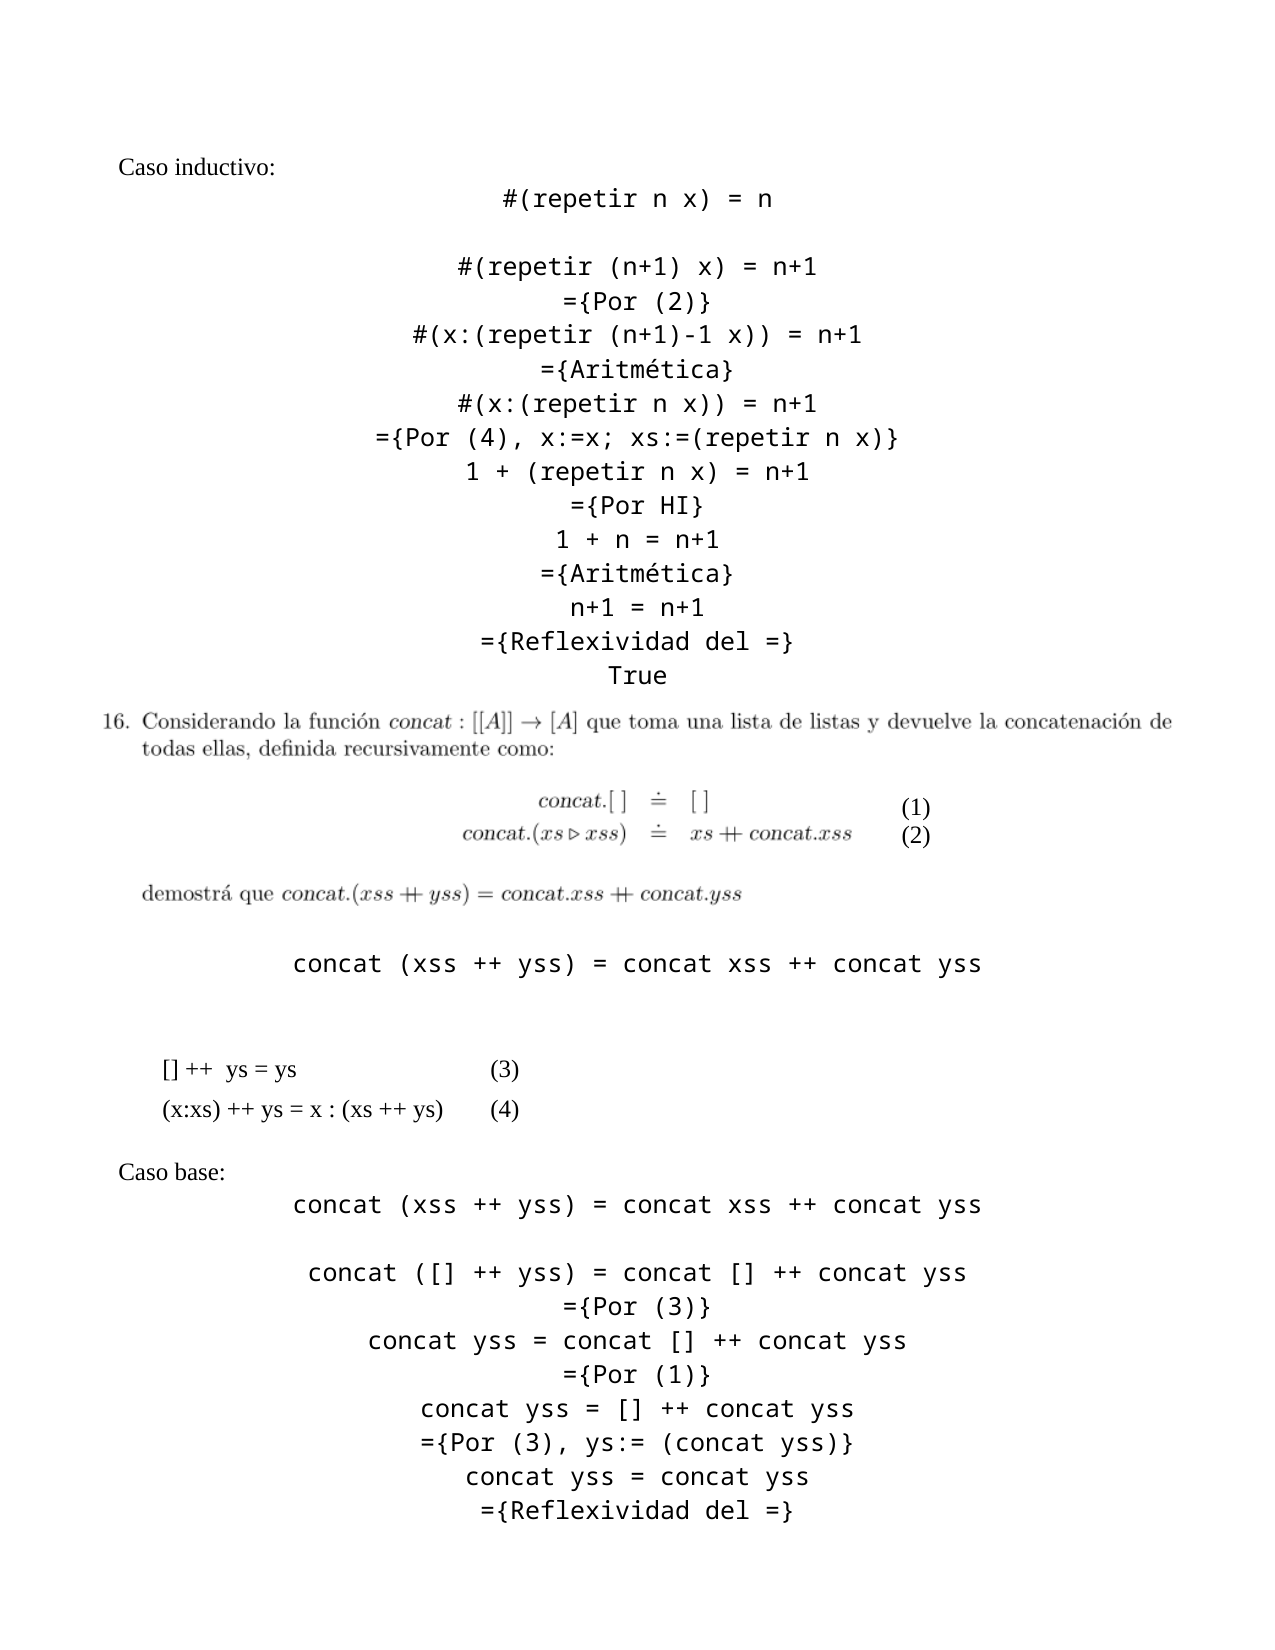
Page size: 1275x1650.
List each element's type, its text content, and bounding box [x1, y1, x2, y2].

table_header (3) [484, 1048, 541, 1088]
picture [89, 691, 1186, 912]
text 1 + n = n+1 [118, 522, 1157, 556]
text Caso inductivo: [118, 152, 1157, 181]
text concat yss = concat yss [118, 1459, 1157, 1493]
text ={Aritmética} [118, 556, 1157, 590]
text ={Reflexividad del =} [118, 1493, 1157, 1527]
text concat (xss ++ yss) = concat xss ++ concat yss [118, 1186, 1157, 1220]
text ={Por (4), x:=x; xs:=(repetir n x)} [118, 419, 1157, 453]
table_cell (4) [484, 1089, 541, 1129]
text #(x:(repetir n x)) = n+1 [118, 385, 1157, 419]
table_cell (x:xs) ++ ys = x : (xs ++ ys) [156, 1089, 484, 1129]
text ={Por (2)} [118, 283, 1157, 317]
text concat (xss ++ yss) = concat xss ++ concat yss [118, 946, 1157, 980]
text ={Por (3)} [118, 1288, 1157, 1322]
text #(repetir n x) = n [118, 181, 1157, 215]
text ={Por HI} [118, 487, 1157, 522]
table_header [] ++ ys = ys [156, 1048, 484, 1088]
text 1 + (repetir n x) = n+1 [118, 453, 1157, 487]
text True [118, 658, 1157, 691]
text concat ([] ++ yss) = concat [] ++ concat yss [118, 1254, 1157, 1288]
text ={Por (3), ys:= (concat yss)} [118, 1425, 1157, 1459]
text n+1 = n+1 [118, 590, 1157, 624]
text concat yss = [] ++ concat yss [118, 1391, 1157, 1425]
text concat yss = concat [] ++ concat yss [118, 1322, 1157, 1357]
text #(x:(repetir (n+1)-1 x)) = n+1 [118, 317, 1157, 351]
text ={Reflexividad del =} [118, 624, 1157, 658]
text ={Aritmética} [118, 351, 1157, 385]
text #(repetir (n+1) x) = n+1 [118, 249, 1157, 283]
text Caso base: [118, 1157, 1157, 1186]
text ={Por (1)} [118, 1357, 1157, 1391]
